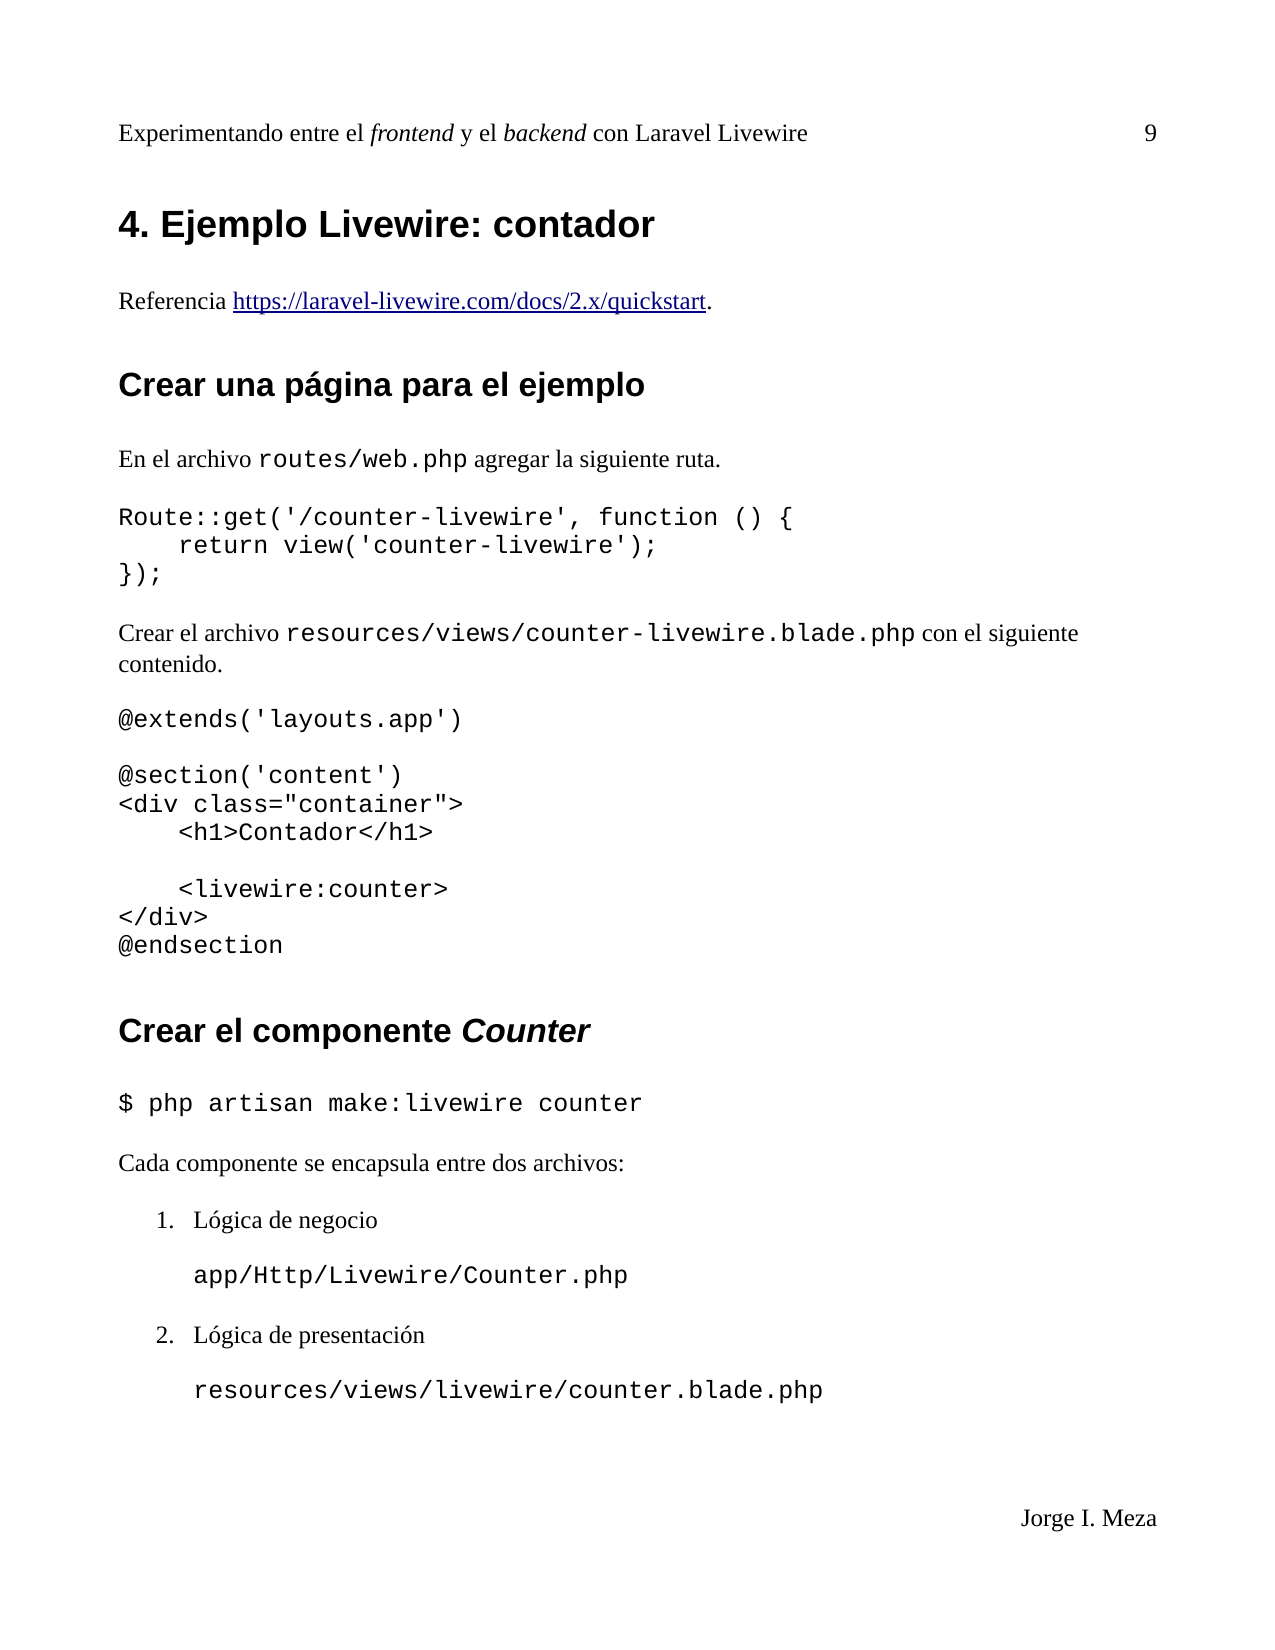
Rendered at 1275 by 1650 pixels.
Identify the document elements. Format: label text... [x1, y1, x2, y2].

text </div> [118, 904, 1157, 933]
text @extends('layouts.app') [118, 706, 1157, 734]
text return view('counter-livewire'); [118, 532, 1157, 561]
text Crear el archivo resources/views/counter-livewire.blade.php con el siguiente contenido. [118, 618, 1157, 677]
text Referencia https://laravel-livewire.com/docs/2.x/quickstart. [118, 286, 1157, 315]
text Cada componente se encapsula entre dos archivos: [118, 1148, 1157, 1176]
subtitle 4. Ejemplo Livewire: contador [118, 201, 1157, 245]
list Lógica de negocio app/Http/Livewire/Counter.php [156, 1205, 1157, 1320]
text @section('content') [118, 763, 1157, 791]
text En el archivo routes/web.php agregar la siguiente ruta. [118, 444, 1157, 475]
text <h1>Contador</h1> [118, 819, 1157, 848]
text Route::get('/counter-livewire', function () { [118, 504, 1157, 532]
subtitle Crear una página para el ejemplo [118, 364, 1157, 403]
text $ php artisan make:livewire counter [118, 1091, 1157, 1119]
list Lógica de presentación resources/views/livewire/counter.blade.php [156, 1320, 1157, 1406]
subtitle Crear el componente Counter [118, 1011, 1157, 1049]
text <livewire:counter> [118, 876, 1157, 904]
text }); [118, 561, 1157, 589]
text @endsection [118, 933, 1157, 961]
text <div class="container"> [118, 791, 1157, 819]
